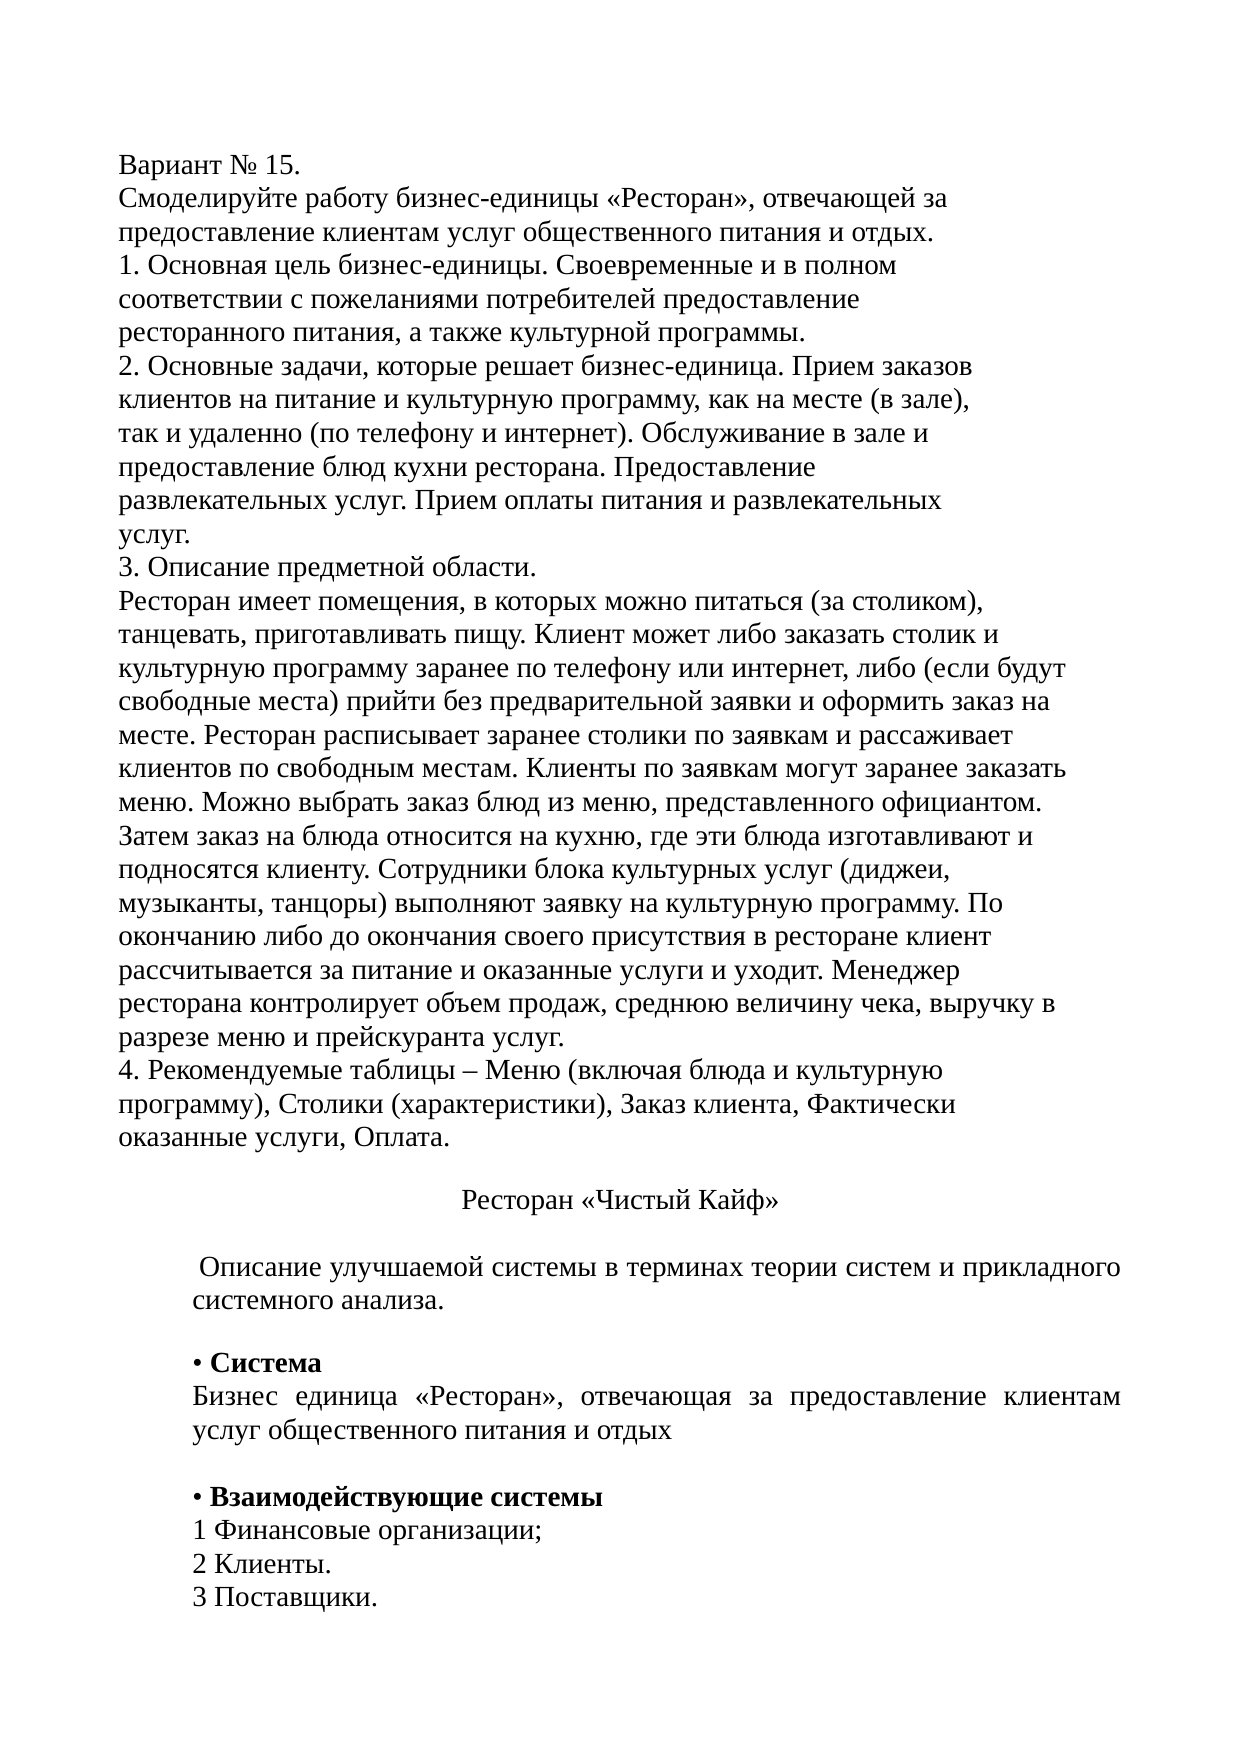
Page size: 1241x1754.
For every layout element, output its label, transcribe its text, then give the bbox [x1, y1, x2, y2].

text Вариант № 15. [118, 147, 1122, 180]
text меню. Можно выбрать заказ блюд из меню, представленного официантом. [118, 784, 1122, 818]
text 3. Описание предметной области. [118, 549, 1122, 583]
text развлекательных услуг. Прием оплаты питания и развлекательных [118, 482, 1122, 516]
text танцевать, приготавливать пищу. Клиент может либо заказать столик и [118, 616, 1122, 650]
text Затем заказ на блюда относится на кухню, где эти блюда изготавливают и [118, 818, 1122, 851]
text Смоделируйте работу бизнес-единицы «Ресторан», отвечающей за [118, 180, 1122, 214]
text месте. Ресторан расписывает заранее столики по заявкам и рассаживает [118, 717, 1122, 751]
text оказанные услуги, Оплата. [118, 1119, 1122, 1153]
text 2. Основные задачи, которые решает бизнес-единица. Прием заказов [118, 348, 1122, 382]
text ресторана контролирует объем продаж, среднюю величину чека, выручку в [118, 985, 1122, 1019]
text 3 Поставщики. [192, 1579, 1122, 1613]
text ресторанного питания, а также культурной программы. [118, 314, 1122, 348]
text предоставление блюд кухни ресторана. Предоставление [118, 449, 1122, 482]
text окончанию либо до окончания своего присутствия в ресторане клиент [118, 918, 1122, 952]
text клиентов на питание и культурную программу, как на месте (в зале), [118, 382, 1122, 415]
text услуг. [118, 516, 1122, 549]
text Ресторан «Чистый Кайф» [118, 1182, 1122, 1215]
text 1 Финансовые организации; [192, 1512, 1122, 1546]
text • Система [192, 1345, 1122, 1378]
text 2 Клиенты. [192, 1546, 1122, 1579]
text музыканты, танцоры) выполняют заявку на культурную программу. По [118, 885, 1122, 918]
text предоставление клиентам услуг общественного питания и отдых. [118, 214, 1122, 247]
text Описание улучшаемой системы в терминах теории систем и прикладного системного анализа. [192, 1249, 1122, 1316]
text клиентов по свободным местам. Клиенты по заявкам могут заранее заказать [118, 751, 1122, 784]
text культурную программу заранее по телефону или интернет, либо (если будут [118, 650, 1122, 683]
text разрезе меню и прейскуранта услуг. [118, 1019, 1122, 1052]
text программу), Столики (характеристики), Заказ клиента, Фактически [118, 1086, 1122, 1119]
text соответствии с пожеланиями потребителей предоставление [118, 281, 1122, 314]
text Ресторан имеет помещения, в которых можно питаться (за столиком), [118, 583, 1122, 616]
text рассчитывается за питание и оказанные услуги и уходит. Менеджер [118, 952, 1122, 985]
text 1. Основная цель бизнес-единицы. Своевременные и в полном [118, 247, 1122, 281]
text 4. Рекомендуемые таблицы – Меню (включая блюда и культурную [118, 1052, 1122, 1086]
text так и удаленно (по телефону и интернет). Обслуживание в зале и [118, 415, 1122, 449]
text подносятся клиенту. Сотрудники блока культурных услуг (диджеи, [118, 851, 1122, 885]
text • Взаимодействующие системы [192, 1479, 1122, 1512]
text Бизнес единица «Ресторан», отвечающая за предоставление клиентам услуг общественного питания и отдых [192, 1378, 1122, 1445]
text свободные места) прийти без предварительной заявки и оформить заказ на [118, 683, 1122, 717]
